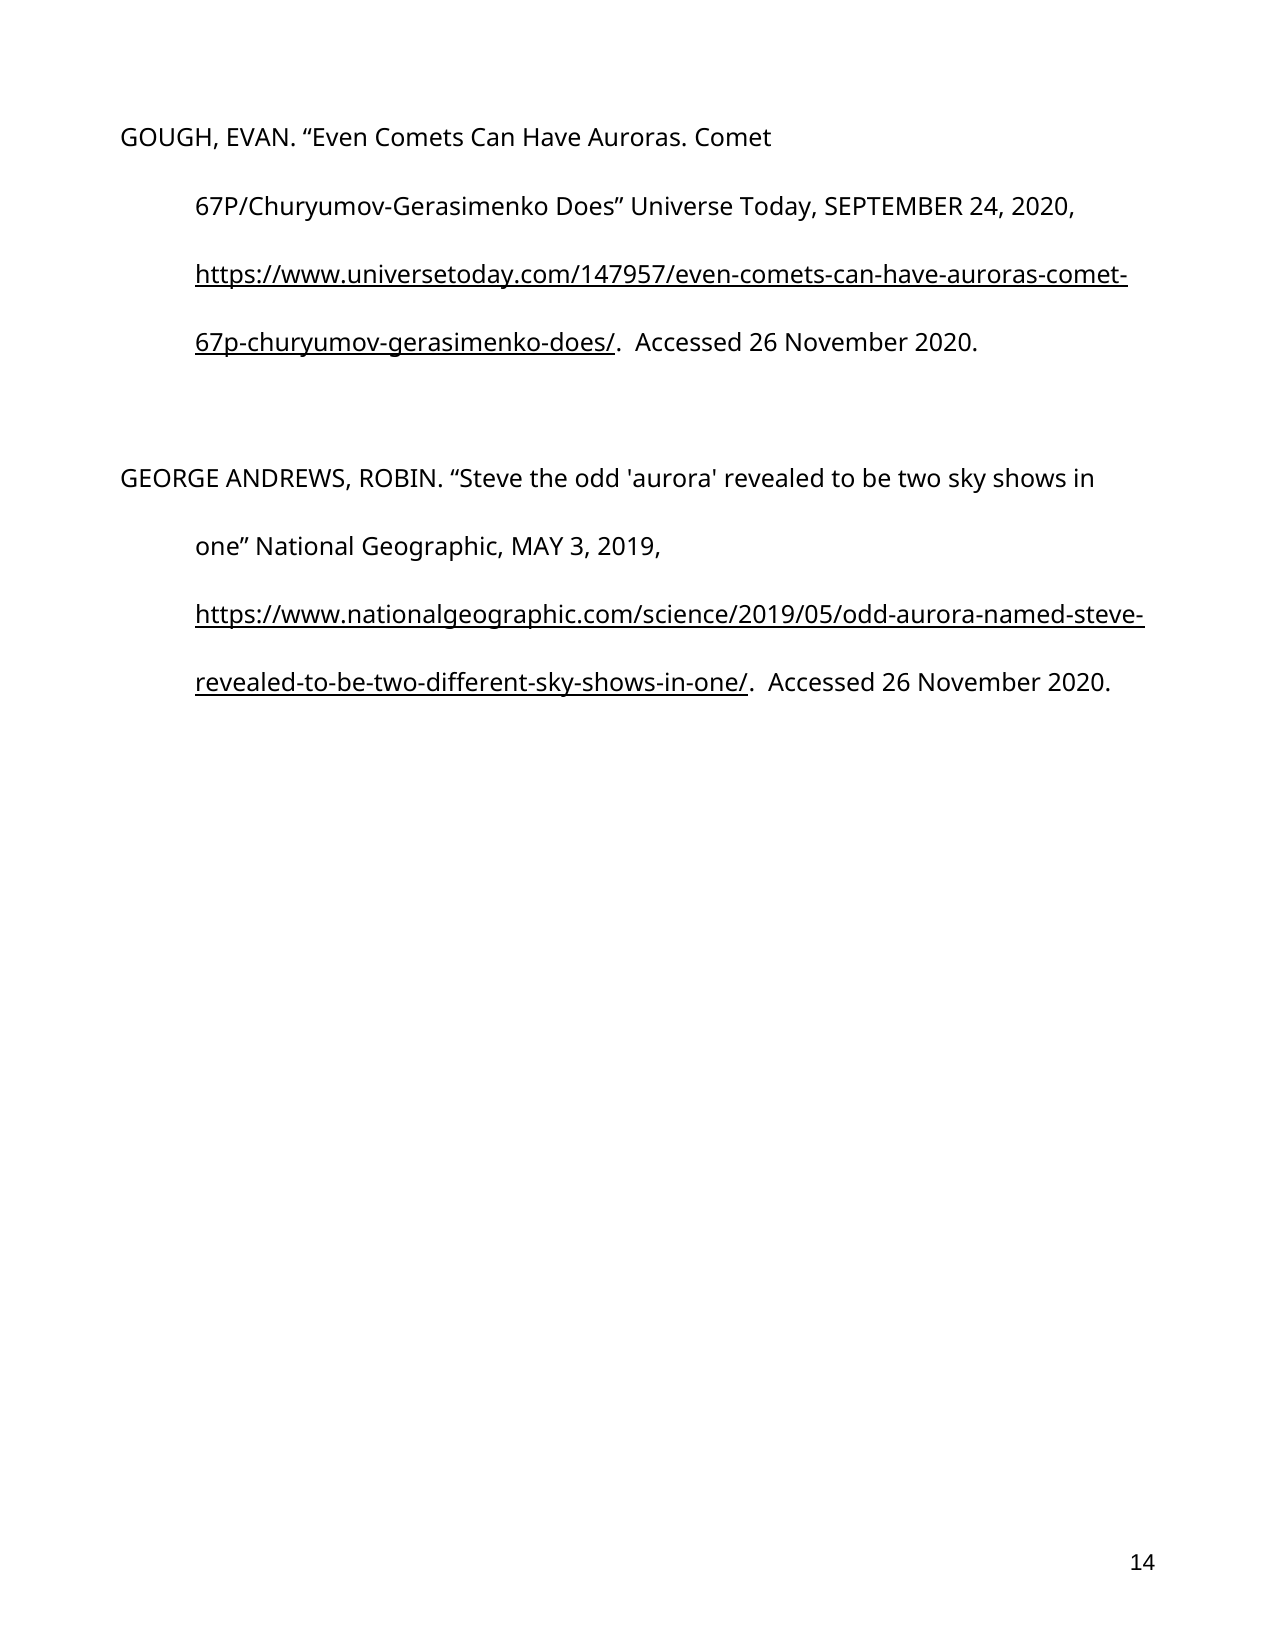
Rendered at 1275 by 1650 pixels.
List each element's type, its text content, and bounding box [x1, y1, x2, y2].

text GOUGH, EVAN. “Even Comets Can Have Auroras. Comet [120, 120, 1155, 154]
text 67P/Churyumov-Gerasimenko Does” Universe Today, SEPTEMBER 24, 2020, https://www.universetoday.com/147957/even-comets-can-have-auroras-comet-67p-churyumov-gerasimenko-does/. Accessed 26 November 2020. [195, 188, 1155, 358]
text one” National Geographic, MAY 3, 2019, https://www.nationalgeographic.com/science/2019/05/odd-aurora-named-steve-revealed-to-be-two-different-sky-shows-in-one/. Accessed 26 November 2020. [195, 529, 1155, 699]
text GEORGE ANDREWS, ROBIN. “Steve the odd 'aurora' revealed to be two sky shows in [120, 461, 1155, 495]
